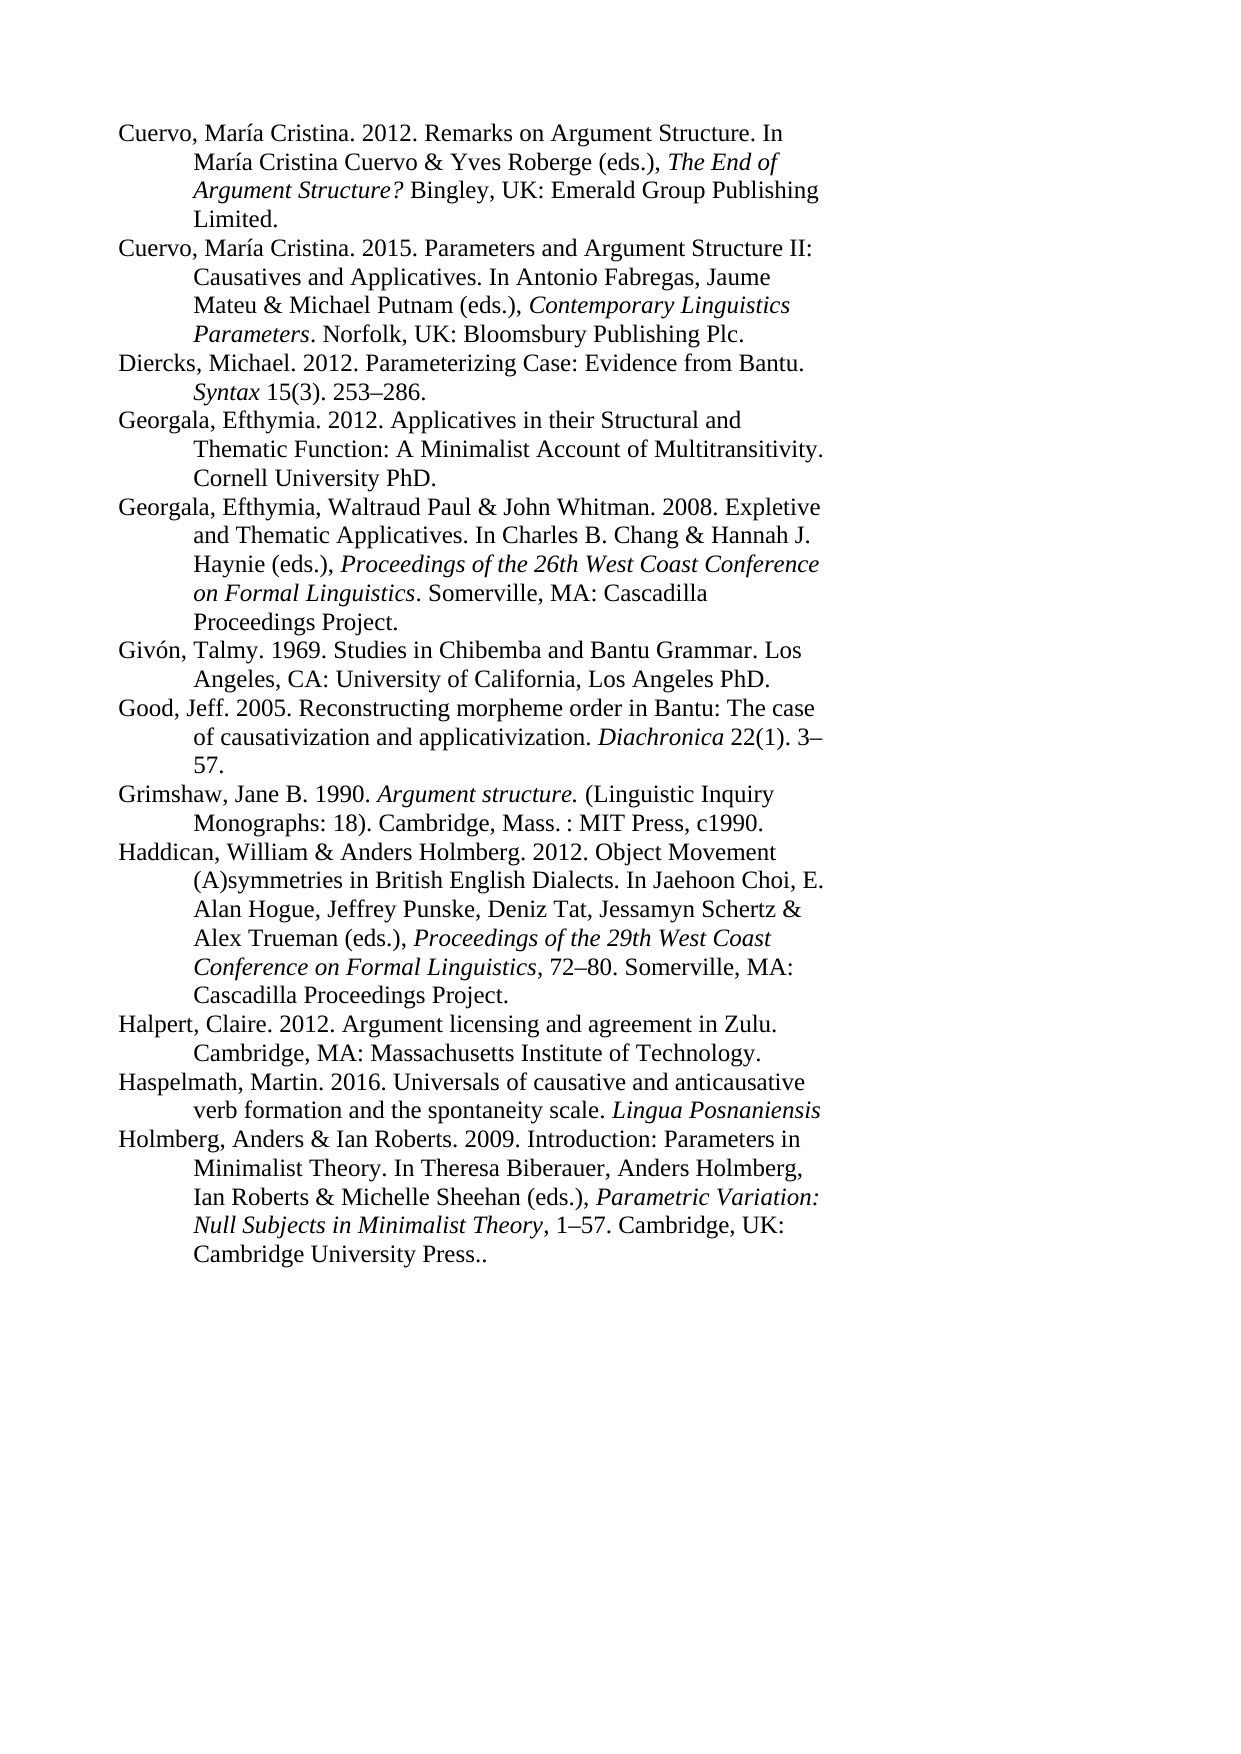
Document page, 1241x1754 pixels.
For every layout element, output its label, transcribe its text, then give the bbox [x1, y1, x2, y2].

text Grimshaw, Jane B. 1990. Argument structure. (Linguistic Inquiry Monographs: 18). Cambridge, Mass. : MIT Press, c1990. [118, 779, 827, 837]
text Haddican, William & Anders Holmberg. 2012. Object Movement (A)symmetries in British English Dialects. In Jaehoon Choi, E. Alan Hogue, Jeffrey Punske, Deniz Tat, Jessamyn Schertz & Alex Trueman (eds.), Proceedings of the 29th West Coast Conference on Formal Linguistics, 72–80. Somerville, MA: Cascadilla Proceedings Project. [118, 837, 827, 1009]
text Halpert, Claire. 2012. Argument licensing and agreement in Zulu. Cambridge, MA: Massachusetts Institute of Technology. [118, 1009, 827, 1067]
text Cuervo, María Cristina. 2015. Parameters and Argument Structure II: Causatives and Applicatives. In Antonio Fabregas, Jaume Mateu & Michael Putnam (eds.), Contemporary Linguistics Parameters. Norfolk, UK: Bloomsbury Publishing Plc. [118, 233, 827, 348]
text Georgala, Efthymia, Waltraud Paul & John Whitman. 2008. Expletive and Thematic Applicatives. In Charles B. Chang & Hannah J. Haynie (eds.), Proceedings of the 26th West Coast Conference on Formal Linguistics. Somerville, MA: Cascadilla Proceedings Project. [118, 492, 827, 636]
text Georgala, Efthymia. 2012. Applicatives in their Structural and Thematic Function: A Minimalist Account of Multitransitivity. Cornell University PhD. [118, 406, 827, 492]
text Diercks, Michael. 2012. Parameterizing Case: Evidence from Bantu. Syntax 15(3). 253–286. [118, 348, 827, 406]
text Cuervo, María Cristina. 2012. Remarks on Argument Structure. In María Cristina Cuervo & Yves Roberge (eds.), The End of Argument Structure? Bingley, UK: Emerald Group Publishing Limited. [118, 118, 827, 233]
text Haspelmath, Martin. 2016. Universals of causative and anticausative verb formation and the spontaneity scale. Lingua Posnaniensis [118, 1067, 827, 1124]
text Good, Jeff. 2005. Reconstructing morpheme order in Bantu: The case of causativization and applicativization. Diachronica 22(1). 3–57. [118, 693, 827, 779]
text Givón, Talmy. 1969. Studies in Chibemba and Bantu Grammar. Los Angeles, CA: University of California, Los Angeles PhD. [118, 636, 827, 693]
text Holmberg, Anders & Ian Roberts. 2009. Introduction: Parameters in Minimalist Theory. In Theresa Biberauer, Anders Holmberg, Ian Roberts & Michelle Sheehan (eds.), Parametric Variation: Null Subjects in Minimalist Theory, 1–57. Cambridge, UK: Cambridge University Press.. [118, 1124, 827, 1268]
